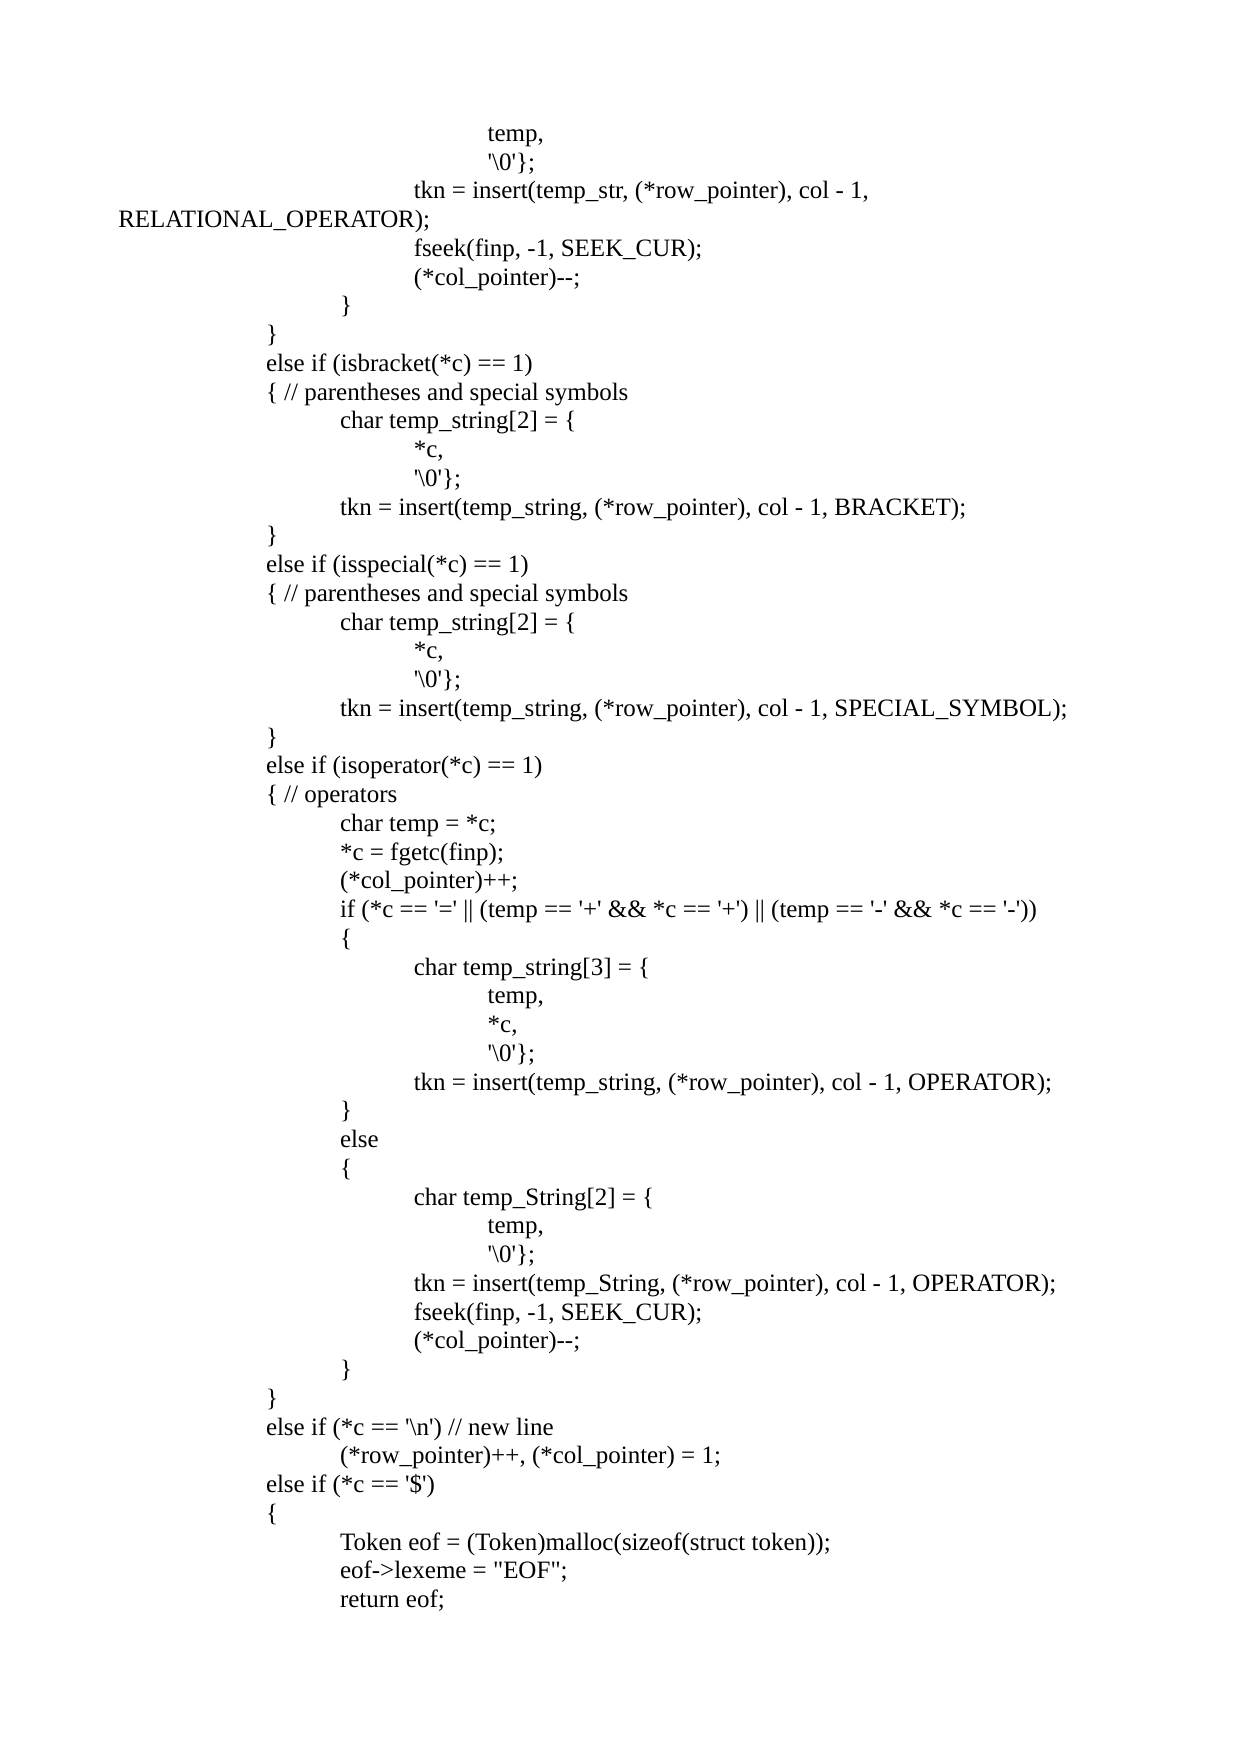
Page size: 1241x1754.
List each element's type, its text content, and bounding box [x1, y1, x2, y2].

text } [118, 1096, 1122, 1124]
text } [118, 722, 1122, 751]
text char temp_string[2] = { [118, 607, 1122, 636]
text { [118, 923, 1122, 952]
text (*row_pointer)++, (*col_pointer) = 1; [118, 1441, 1122, 1469]
text else if (isspecial(*c) == 1) [118, 549, 1122, 578]
text temp, [118, 981, 1122, 1009]
text } [118, 1383, 1122, 1412]
text tkn = insert(temp_string, (*row_pointer), col - 1, BRACKET); [118, 492, 1122, 521]
text { // parentheses and special symbols [118, 377, 1122, 406]
text tkn = insert(temp_String, (*row_pointer), col - 1, OPERATOR); [118, 1268, 1122, 1297]
text } [118, 1354, 1122, 1383]
text char temp = *c; [118, 808, 1122, 837]
text *c, [118, 1009, 1122, 1038]
text { [118, 1498, 1122, 1527]
text '\0'}; [118, 1239, 1122, 1268]
text { [118, 1153, 1122, 1182]
text { // operators [118, 779, 1122, 808]
text '\0'}; [118, 664, 1122, 693]
text else if (*c == '\n') // new line [118, 1412, 1122, 1441]
text temp, [118, 1211, 1122, 1239]
text tkn = insert(temp_string, (*row_pointer), col - 1, OPERATOR); [118, 1067, 1122, 1096]
text char temp_String[2] = { [118, 1182, 1122, 1211]
text else [118, 1124, 1122, 1153]
text return eof; [118, 1584, 1122, 1613]
text '\0'}; [118, 463, 1122, 492]
text } [118, 521, 1122, 549]
text (*col_pointer)++; [118, 866, 1122, 894]
text char temp_string[2] = { [118, 406, 1122, 434]
text tkn = insert(temp_string, (*row_pointer), col - 1, SPECIAL_SYMBOL); [118, 693, 1122, 722]
text char temp_string[3] = { [118, 952, 1122, 981]
text (*col_pointer)--; [118, 262, 1122, 291]
text eof->lexeme = "EOF"; [118, 1556, 1122, 1584]
text *c = fgetc(finp); [118, 837, 1122, 866]
text Token eof = (Token)malloc(sizeof(struct token)); [118, 1527, 1122, 1556]
text '\0'}; [118, 1038, 1122, 1067]
text *c, [118, 636, 1122, 664]
text tkn = insert(temp_str, (*row_pointer), col - 1, RELATIONAL_OPERATOR); [118, 176, 1122, 233]
text else if (isoperator(*c) == 1) [118, 751, 1122, 779]
text } [118, 319, 1122, 348]
text fseek(finp, -1, SEEK_CUR); [118, 233, 1122, 262]
text else if (isbracket(*c) == 1) [118, 348, 1122, 377]
text { // parentheses and special symbols [118, 578, 1122, 607]
text *c, [118, 434, 1122, 463]
text fseek(finp, -1, SEEK_CUR); [118, 1297, 1122, 1326]
text temp, [118, 118, 1122, 147]
text '\0'}; [118, 147, 1122, 176]
text else if (*c == '$') [118, 1469, 1122, 1498]
text (*col_pointer)--; [118, 1326, 1122, 1354]
text if (*c == '=' || (temp == '+' && *c == '+') || (temp == '-' && *c == '-')) [118, 894, 1122, 923]
text } [118, 291, 1122, 319]
